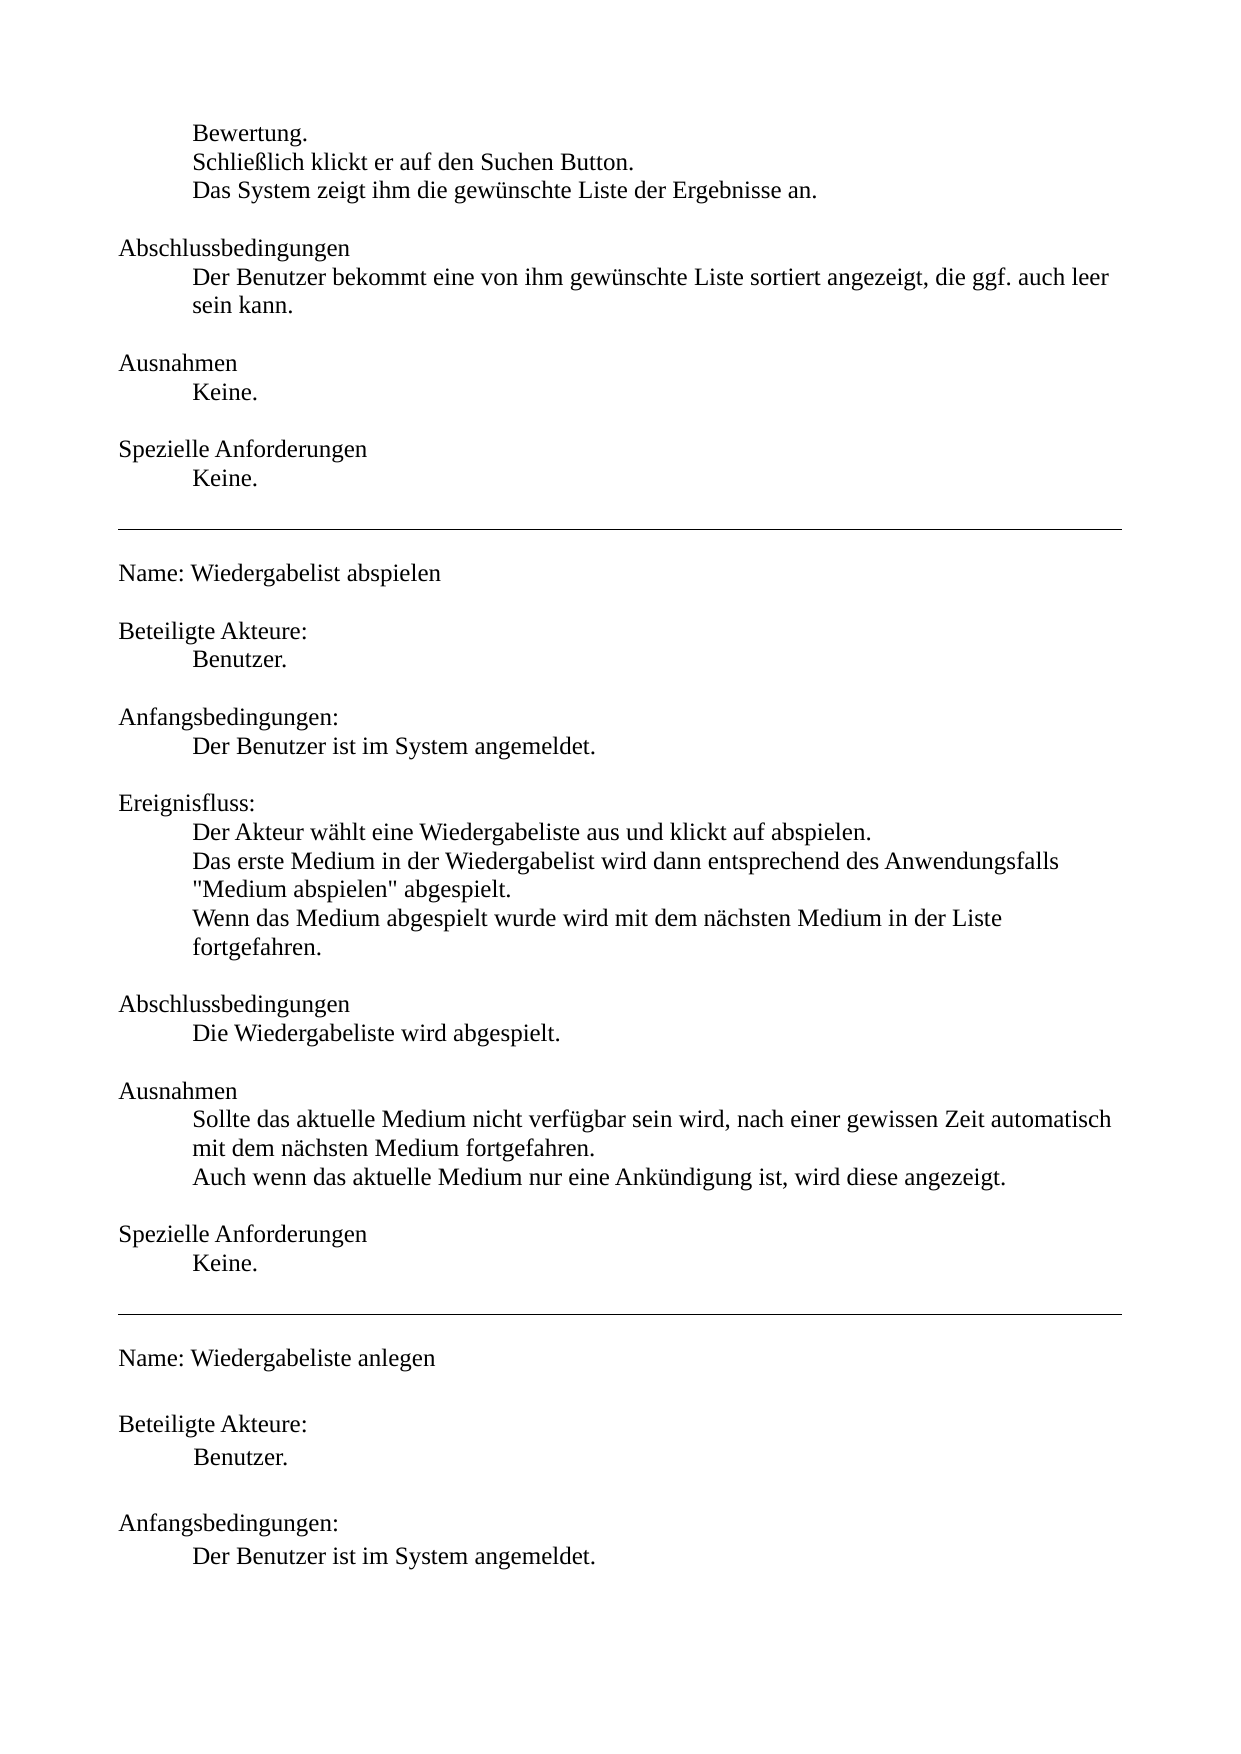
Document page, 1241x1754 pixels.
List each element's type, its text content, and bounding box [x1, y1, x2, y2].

text Die Wiedergabeliste wird abgespielt. [118, 1018, 1122, 1047]
text Keine. [118, 1248, 1122, 1277]
text Ausnahmen [118, 1076, 1122, 1104]
text Beteiligte Akteure: [118, 1409, 1122, 1438]
text Ausnahmen [118, 348, 1122, 377]
text Benutzer. [118, 644, 1122, 673]
text Abschlussbedingungen [118, 233, 1122, 262]
text Spezielle Anforderungen [118, 1219, 1122, 1248]
text Der Benutzer bekommt eine von ihm gewünschte Liste sortiert angezeigt, die ggf. auch leer sein kann. [118, 262, 1122, 319]
text Der Benutzer ist im System angemeldet. [118, 731, 1122, 759]
text Der Benutzer ist im System angemeldet. [118, 1541, 1122, 1570]
text Benutzer. [118, 1442, 1122, 1471]
text Ereignisfluss: [118, 788, 1122, 817]
text Sollte das aktuelle Medium nicht verfügbar sein wird, nach einer gewissen Zeit automatisch mit dem nächsten Medium fortgefahren. [118, 1104, 1122, 1162]
text Der Akteur wählt eine Wiedergabeliste aus und klickt auf abspielen. [118, 817, 1122, 846]
text Schließlich klickt er auf den Suchen Button. [118, 147, 1122, 176]
text Name: Wiedergabeliste anlegen [118, 1343, 1122, 1372]
text Beteiligte Akteure: [118, 616, 1122, 644]
text Auch wenn das aktuelle Medium nur eine Ankündigung ist, wird diese angezeigt. [118, 1162, 1122, 1191]
text fortgefahren. [118, 932, 1122, 961]
text Spezielle Anforderungen [118, 434, 1122, 463]
text Das erste Medium in der Wiedergabelist wird dann entsprechend des Anwendungsfalls "Medium abspielen" abgespielt. [118, 846, 1122, 903]
text Keine. [118, 377, 1122, 406]
text Anfangsbedingungen: [118, 702, 1122, 731]
text Name: Wiedergabelist abspielen [118, 558, 1122, 587]
text Anfangsbedingungen: [118, 1508, 1122, 1537]
text Das System zeigt ihm die gewünschte Liste der Ergebnisse an. [118, 176, 1122, 204]
text Bewertung. [118, 118, 1122, 147]
text Wenn das Medium abgespielt wurde wird mit dem nächsten Medium in der Liste [118, 903, 1122, 932]
text Keine. [118, 463, 1122, 492]
text Abschlussbedingungen [118, 989, 1122, 1018]
